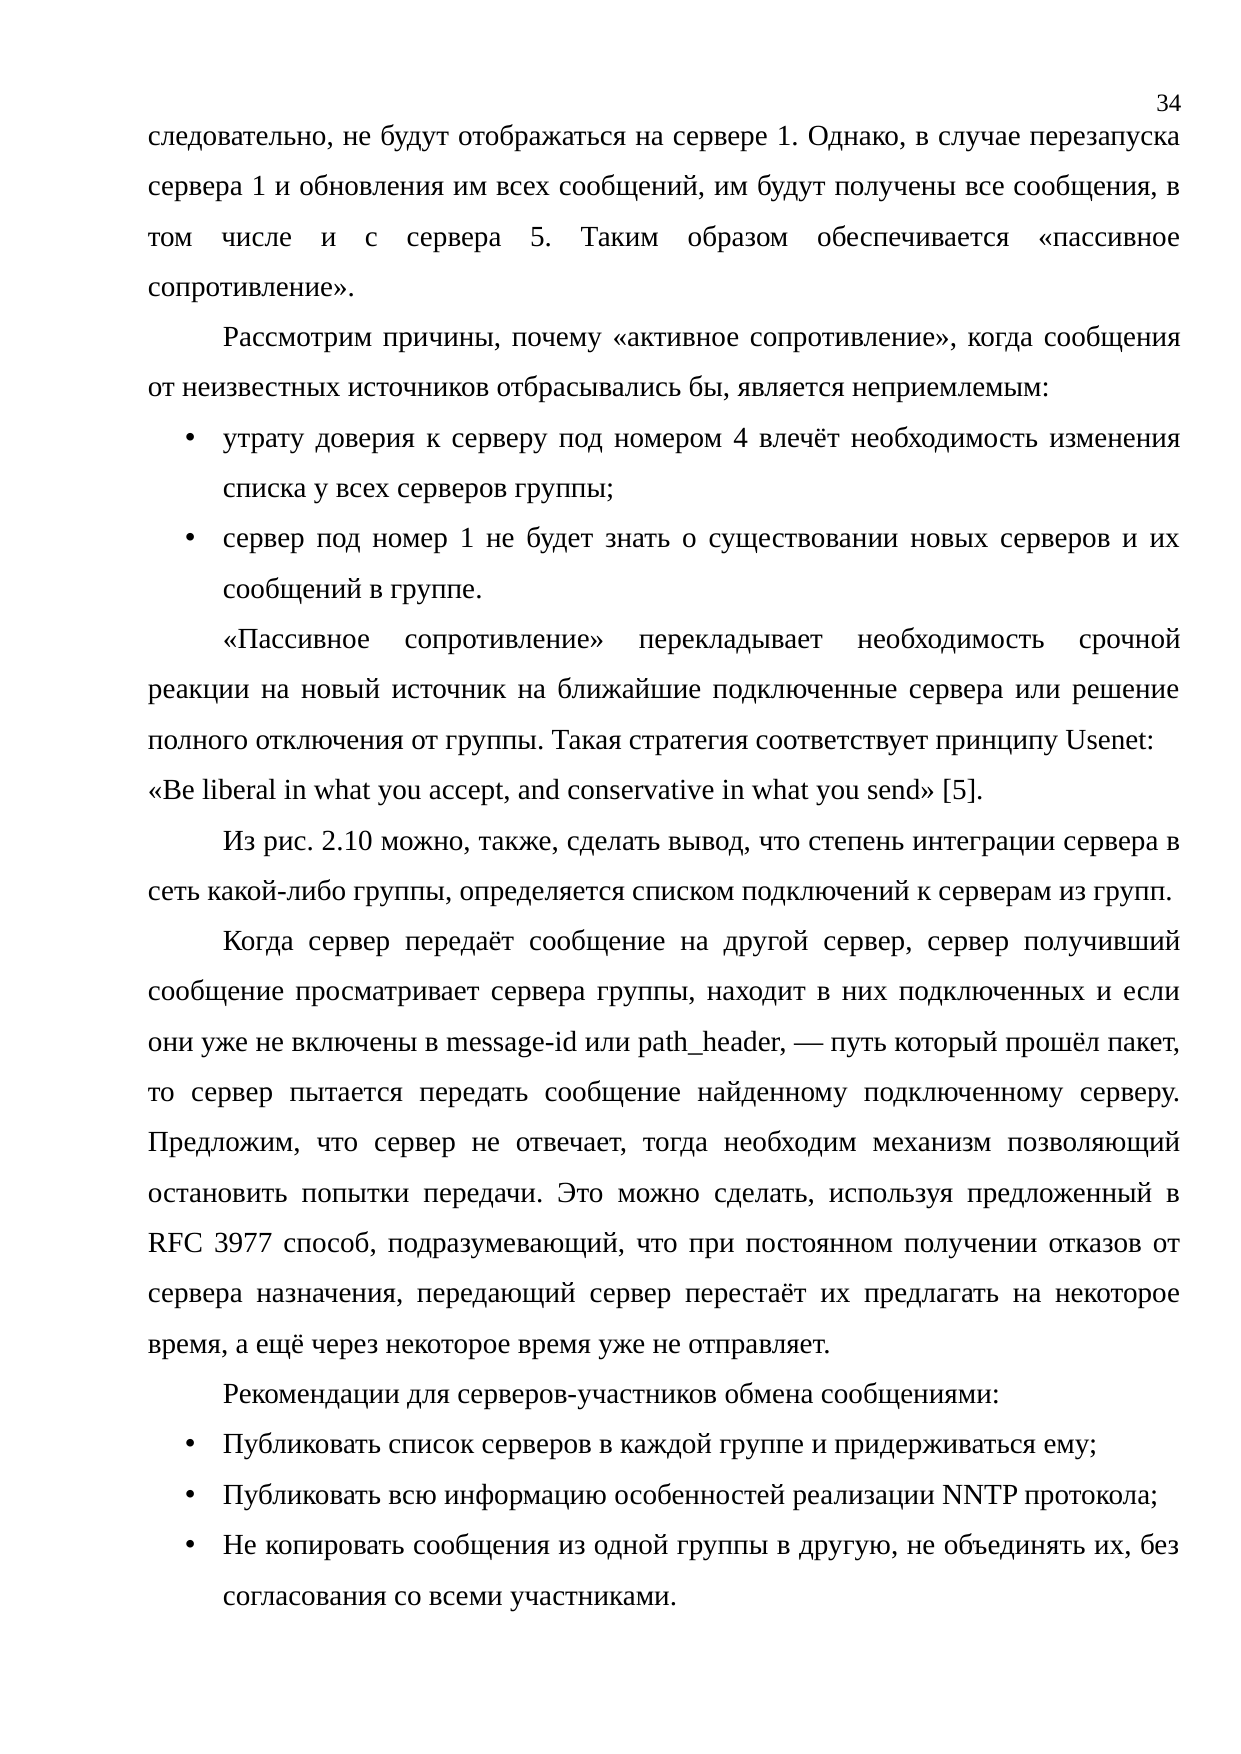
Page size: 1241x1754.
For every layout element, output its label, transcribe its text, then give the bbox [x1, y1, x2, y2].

text Рекомендации для серверов-участников обмена сообщениями: [148, 1376, 1181, 1409]
list утрату доверия к серверу под номером 4 влечёт необходимость изменения списка у всех серверов группы; [185, 420, 1181, 504]
list Не копировать сообщения из одной группы в другую, не объединять их, без согласования со всеми участниками. [185, 1527, 1181, 1611]
text «Пассивное сопротивление» перекладывает необходимость срочной реакции на новый источник на ближайшие подключенные сервера или решение полного отключения от группы. Такая стратегия соответствует принципу Usenet: [148, 621, 1181, 756]
text Рассмотрим причины, почему «активное сопротивление», когда сообщения от неизвестных источников отбрасывались бы, является неприемлемым: [148, 319, 1181, 403]
text Из рис. 2.10 можно, также, сделать вывод, что степень интеграции сервера в сеть какой-либо группы, определяется списком подключений к серверам из групп. [148, 823, 1181, 906]
text следовательно, не будут отображаться на сервере 1. Однако, в случае перезапуска сервера 1 и обновления им всех сообщений, им будут получены все сообщения, в том числе и с сервера 5. Таким образом обеспечивается «пассивное сопротивление». [148, 118, 1181, 302]
list Публиковать всю информацию особенностей реализации NNTP протокола; [185, 1477, 1181, 1510]
list Публиковать список серверов в каждой группе и придерживаться ему; [185, 1426, 1181, 1460]
text Когда сервер передаёт сообщение на другой сервер, сервер получивший сообщение просматривает сервера группы, находит в них подключенных и если они уже не включены в message-id или path_header, — путь который прошёл пакет, то сервер пытается передать сообщение найденному подключенному серверу. Предложим, что сервер не отвечает, тогда необходим механизм позволяющий остановить попытки передачи. Это можно сделать, используя предложенный в RFC 3977 способ, подразумевающий, что при постоянном получении отказов от сервера назначения, передающий сервер перестаёт их предлагать на некоторое время, а ещё через некоторое время уже не отправляет. [148, 923, 1181, 1359]
text «Be liberal in what you accept, and conservative in what you send» [5]. [148, 772, 1181, 806]
list сервер под номер 1 не будет знать о существовании новых серверов и их сообщений в группе. [185, 521, 1181, 604]
